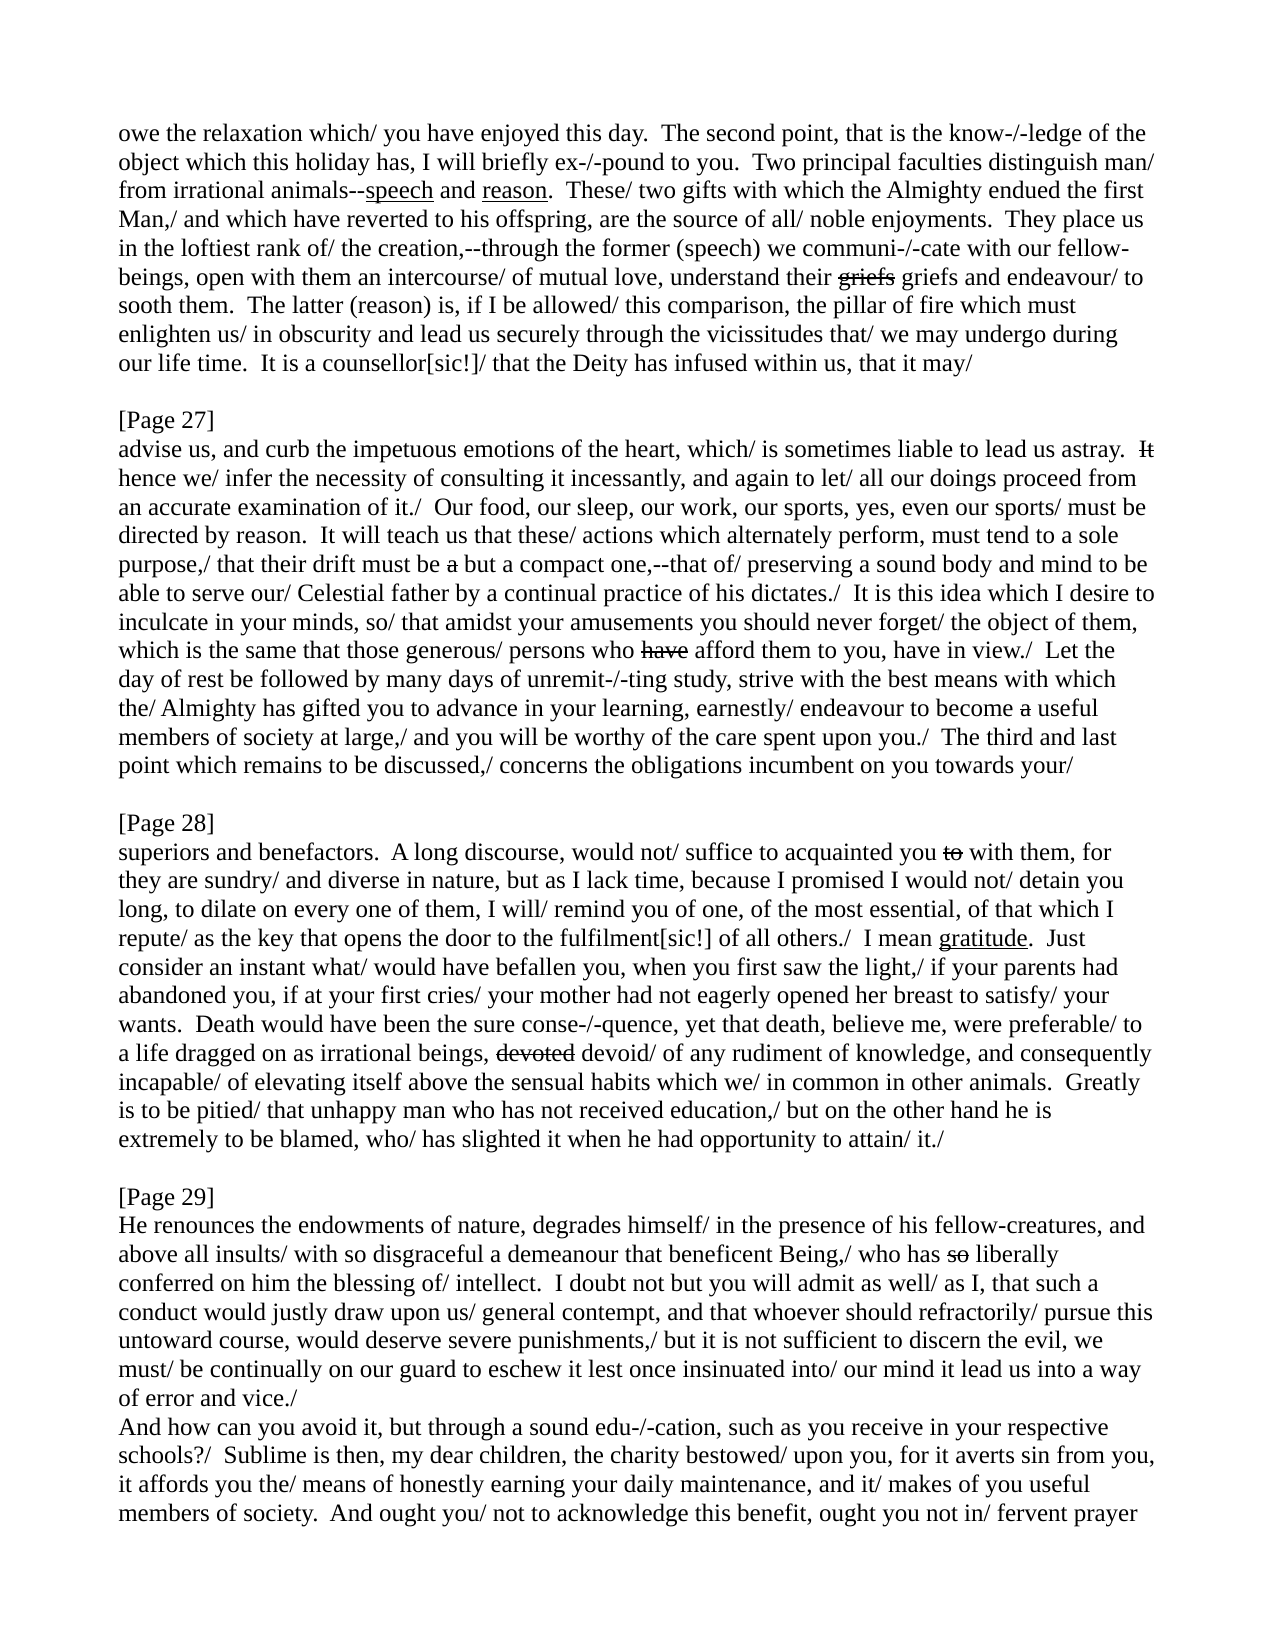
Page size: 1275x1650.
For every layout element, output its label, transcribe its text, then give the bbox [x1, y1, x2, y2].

text [Page 28] [118, 808, 1157, 837]
text owe the relaxation which/ you have enjoyed this day. The second point, that is the know-/-ledge of the object which this holiday has, I will briefly ex-/-pound to you. Two principal faculties distinguish man/ from irrational animals--speech and reason. These/ two gifts with which the Almighty endued the first Man,/ and which have reverted to his offspring, are the source of all/ noble enjoyments. They place us in the loftiest rank of/ the creation,--through the former (speech) we communi-/-cate with our fellow-beings, open with them an intercourse/ of mutual love, understand their griefs griefs and endeavour/ to sooth them. The latter (reason) is, if I be allowed/ this comparison, the pillar of fire which must enlighten us/ in obscurity and lead us securely through the vicissitudes that/ we may undergo during our life time. It is a counsellor[sic!]/ that the Deity has infused within us, that it may/ [118, 118, 1157, 377]
text advise us, and curb the impetuous emotions of the heart, which/ is sometimes liable to lead us astray. It hence we/ infer the necessity of consulting it incessantly, and again to let/ all our doings proceed from an accurate examination of it./ Our food, our sleep, our work, our sports, yes, even our sports/ must be directed by reason. It will teach us that these/ actions which alternately perform, must tend to a sole purpose,/ that their drift must be a but a compact one,--that of/ preserving a sound body and mind to be able to serve our/ Celestial father by a continual practice of his dictates./ It is this idea which I desire to inculcate in your minds, so/ that amidst your amusements you should never forget/ the object of them, which is the same that those generous/ persons who have afford them to you, have in view./ Let the day of rest be followed by many days of unremit-/-ting study, strive with the best means with which the/ Almighty has gifted you to advance in your learning, earnestly/ endeavour to become a useful members of society at large,/ and you will be worthy of the care spent upon you./ The third and last point which remains to be discussed,/ concerns the obligations incumbent on you towards your/ [118, 434, 1157, 779]
text [Page 27] [118, 406, 1157, 434]
text superiors and benefactors. A long discourse, would not/ suffice to acquainted you to with them, for they are sundry/ and diverse in nature, but as I lack time, because I promised I would not/ detain you long, to dilate on every one of them, I will/ remind you of one, of the most essential, of that which I repute/ as the key that opens the door to the fulfilment[sic!] of all others./ I mean gratitude. Just consider an instant what/ would have befallen you, when you first saw the light,/ if your parents had abandoned you, if at your first cries/ your mother had not eagerly opened her breast to satisfy/ your wants. Death would have been the sure conse-/-quence, yet that death, believe me, were preferable/ to a life dragged on as irrational beings, devoted devoid/ of any rudiment of knowledge, and consequently incapable/ of elevating itself above the sensual habits which we/ in common in other animals. Greatly is to be pitied/ that unhappy man who has not received education,/ but on the other hand he is extremely to be blamed, who/ has slighted it when he had opportunity to attain/ it./ [118, 837, 1157, 1153]
text He renounces the endowments of nature, degrades himself/ in the presence of his fellow-creatures, and above all insults/ with so disgraceful a demeanour that beneficent Being,/ who has so liberally conferred on him the blessing of/ intellect. I doubt not but you will admit as well/ as I, that such a conduct would justly draw upon us/ general contempt, and that whoever should refractorily/ pursue this untoward course, would deserve severe punishments,/ but it is not sufficient to discern the evil, we must/ be continually on our guard to eschew it lest once insinuated into/ our mind it lead us into a way of error and vice./ [118, 1211, 1157, 1412]
text And how can you avoid it, but through a sound edu-/-cation, such as you receive in your respective schools?/ Sublime is then, my dear children, the charity bestowed/ upon you, for it averts sin from you, it affords you the/ means of honestly earning your daily maintenance, and it/ makes of you useful members of society. And ought you/ not to acknowledge this benefit, ought you not in/ fervent prayer [118, 1412, 1157, 1527]
text [Page 29] [118, 1182, 1157, 1211]
